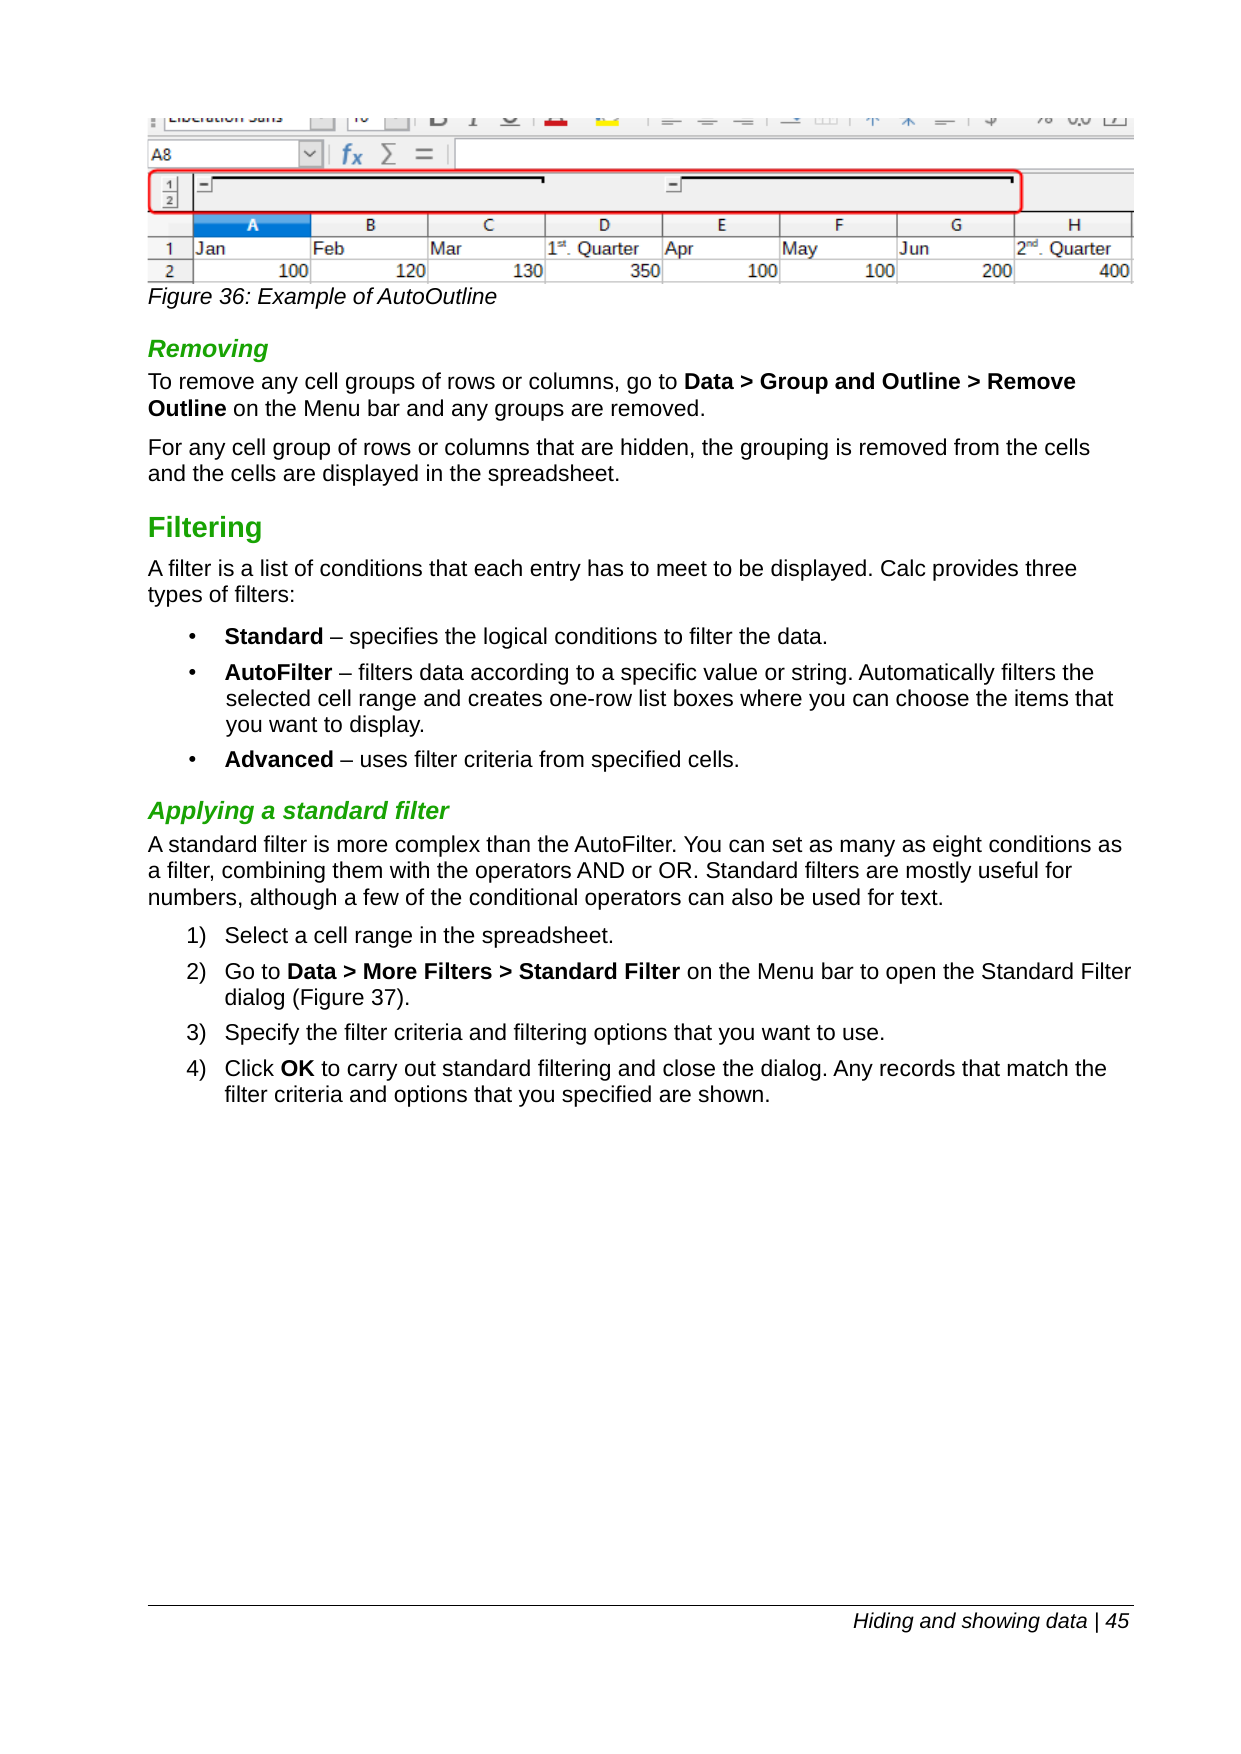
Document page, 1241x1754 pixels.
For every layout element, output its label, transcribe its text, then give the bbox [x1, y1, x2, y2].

text For any cell group of rows or columns that are hidden, the grouping is removed from the cells and the cells are displayed in the spreadsheet. [148, 433, 1134, 486]
text Figure 36: Example of AutoOutline [148, 118, 1152, 310]
list Standard – specifies the logical conditions to filter the data. [185, 620, 1134, 649]
subtitle Filtering [148, 510, 1134, 543]
subtitle Removing [148, 333, 1134, 362]
list Go to Data > More Filters > Standard Filter on the Menu bar to open the Standard Filter dialog (Figure 37). [207, 958, 1134, 1010]
text A standard filter is more complex than the AutoFilter. You can set as many as eight conditions as a filter, combining them with the operators AND or OR. Standard filters are mostly useful for numbers, although a few of the conditional operators can also be used for text. [148, 831, 1134, 910]
list Click OK to carry out standard filtering and close the dialog. Any records that match the filter criteria and options that you specified are shown. [207, 1054, 1134, 1107]
list AutoFilter – filters data according to a specific value or string. Automatically filters the selected cell range and creates one-row list boxes where you can choose the items that you want to display. [185, 656, 1134, 737]
subtitle Applying a standard filter [148, 796, 1134, 825]
list Select a cell range in the spreadsheet. [207, 922, 1134, 949]
text A filter is a list of conditions that each entry has to meet to be displayed. Calc provides three types of filters: [148, 555, 1134, 608]
text To remove any cell groups of rows or columns, go to Data > Group and Outline > Remove Outline on the Menu bar and any groups are removed. [148, 368, 1134, 421]
picture [147, 118, 1134, 284]
list Specify the filter criteria and filtering options that you want to use. [207, 1019, 1134, 1046]
list Advanced – uses filter criteria from specified cells. [185, 743, 1134, 776]
